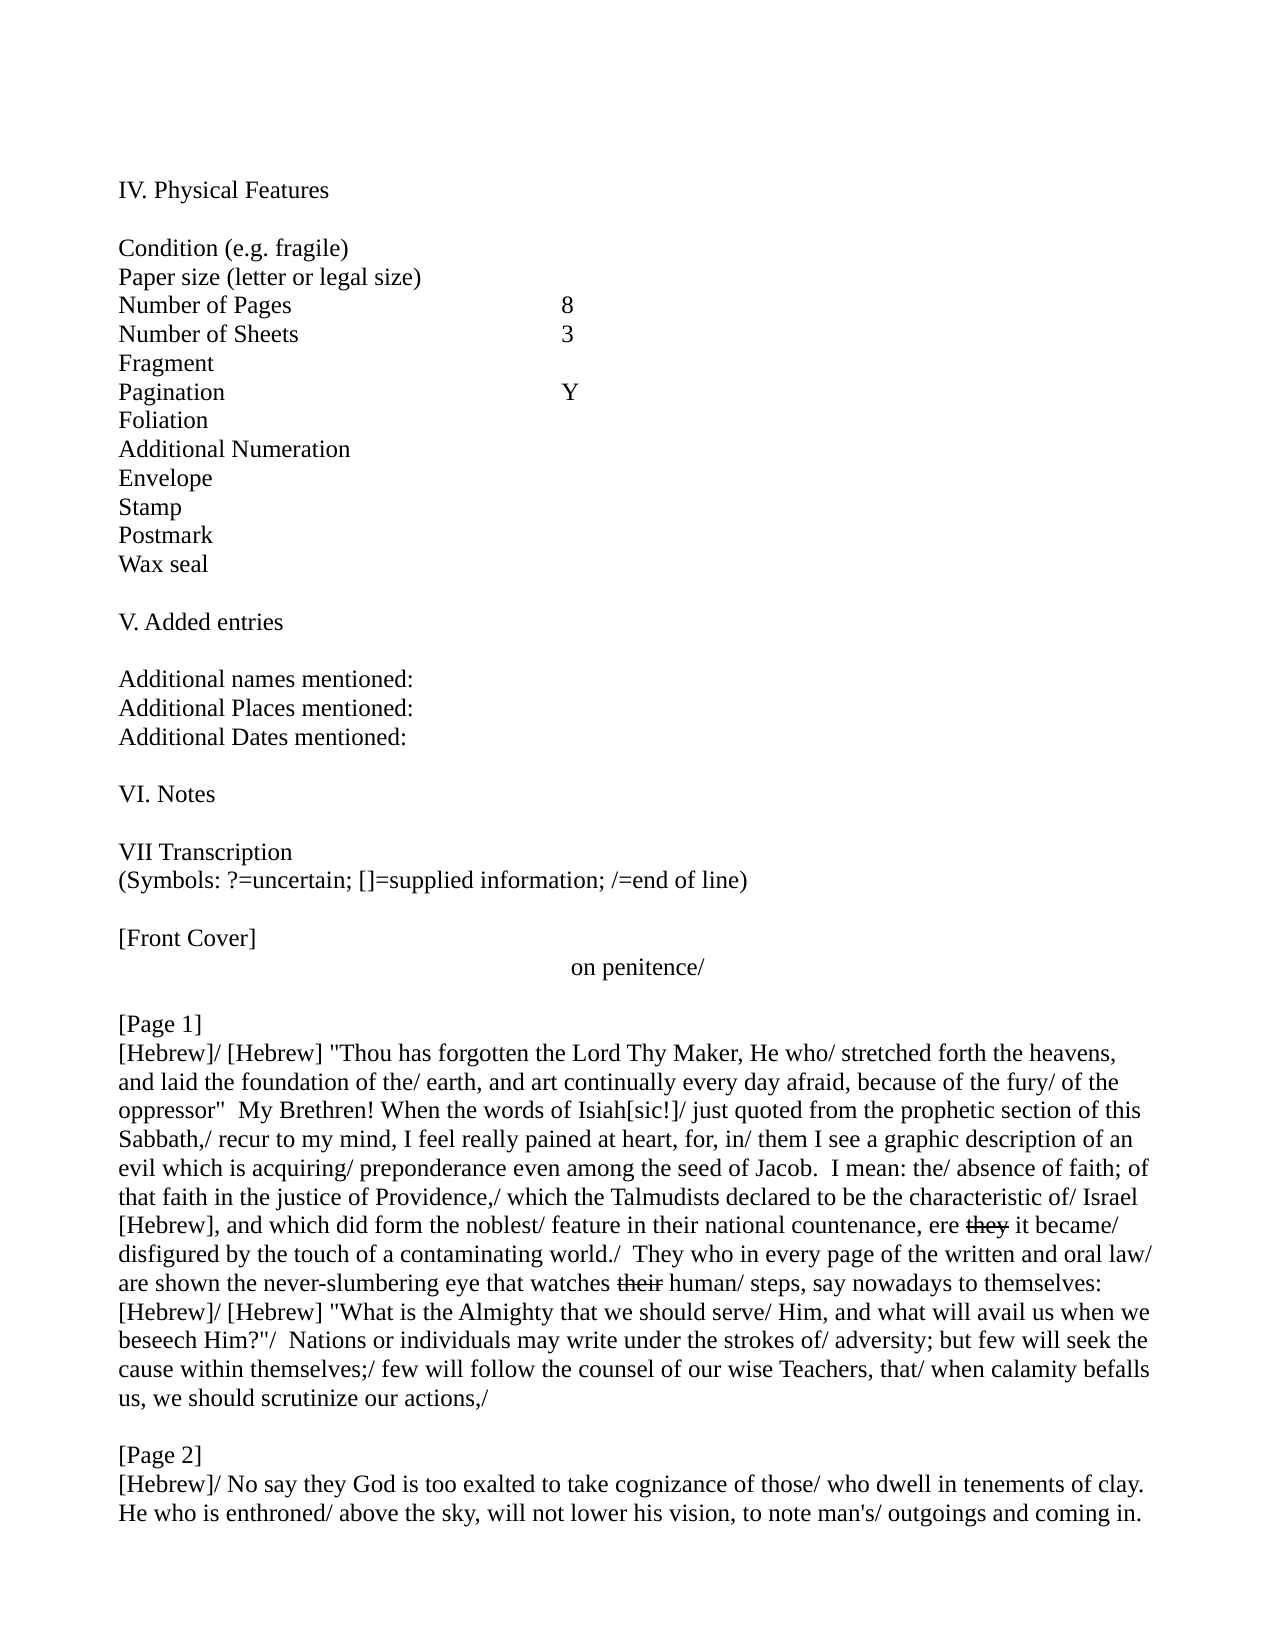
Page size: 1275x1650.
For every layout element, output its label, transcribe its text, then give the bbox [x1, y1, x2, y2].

text Number of Pages 8 [118, 291, 1157, 319]
text Foliation [118, 406, 1157, 434]
text [Front Cover] [118, 923, 1157, 952]
text [Hebrew]/ No say they God is too exalted to take cognizance of those/ who dwell in tenements of clay. He who is enthroned/ above the sky, will not lower his vision, to note man's/ outgoings and coming in. [118, 1469, 1157, 1527]
text Wax seal [118, 549, 1157, 578]
text on penitence/ [118, 952, 1157, 981]
text VI. Notes [118, 779, 1157, 808]
text VII Transcription [118, 837, 1157, 866]
text Fragment [118, 348, 1157, 377]
text V. Added entries [118, 607, 1157, 636]
text Envelope [118, 463, 1157, 492]
text IV. Physical Features [118, 176, 1157, 204]
text Stamp [118, 492, 1157, 521]
text Condition (e.g. fragile) [118, 233, 1157, 262]
text Postma rk [118, 521, 1157, 549]
text Number of Sheets 3 [118, 319, 1157, 348]
text [Page 2] [118, 1441, 1157, 1469]
text Additional Places mentioned: [118, 693, 1157, 722]
text Additional Numeration [118, 434, 1157, 463]
text Pagination Y [118, 377, 1157, 406]
text Additional Dates mentioned: [118, 722, 1157, 751]
text Additional names mentioned: [118, 664, 1157, 693]
text (Symbols: ?=uncertain; []=supplied information; /=end of line) [118, 866, 1157, 894]
text [Hebrew]/ [Hebrew] "Thou has forgotten the Lord Thy Maker, He who/ stretched forth the heavens, and laid the foundation of the/ earth, and art continually every day afraid, because of the fury/ of the oppressor" My Brethren! When the words of Isiah[sic!]/ just quoted from the prophetic section of this Sabbath,/ recur to my mind, I feel really pained at heart, for, in/ them I see a graphic description of an evil which is acquiring/ preponderance even among the seed of Jacob. I mean: the/ absence of faith; of that faith in the justice of Providence,/ which the Talmudists declared to be the characteristic of/ Israel [Hebrew], and which did form the noblest/ feature in their national countenance, ere they it became/ disfigured by the touch of a contaminating world./ They who in every page of the written and oral law/ are shown the never-slumbering eye that watches their human/ steps, say nowadays to themselves: [Hebrew]/ [Hebrew] "What is the Almighty that we should serve/ Him, and what will avail us when we beseech Him?"/ Nations or individuals may write under the strokes of/ adversity; but few will seek the cause within themselves;/ few will follow the counsel of our wise Teachers, that/ when calamity befalls us, we should scrutinize our actions,/ [118, 1038, 1157, 1412]
text Paper size (letter or legal size) [118, 262, 1157, 291]
text [Page 1] [118, 1009, 1157, 1038]
